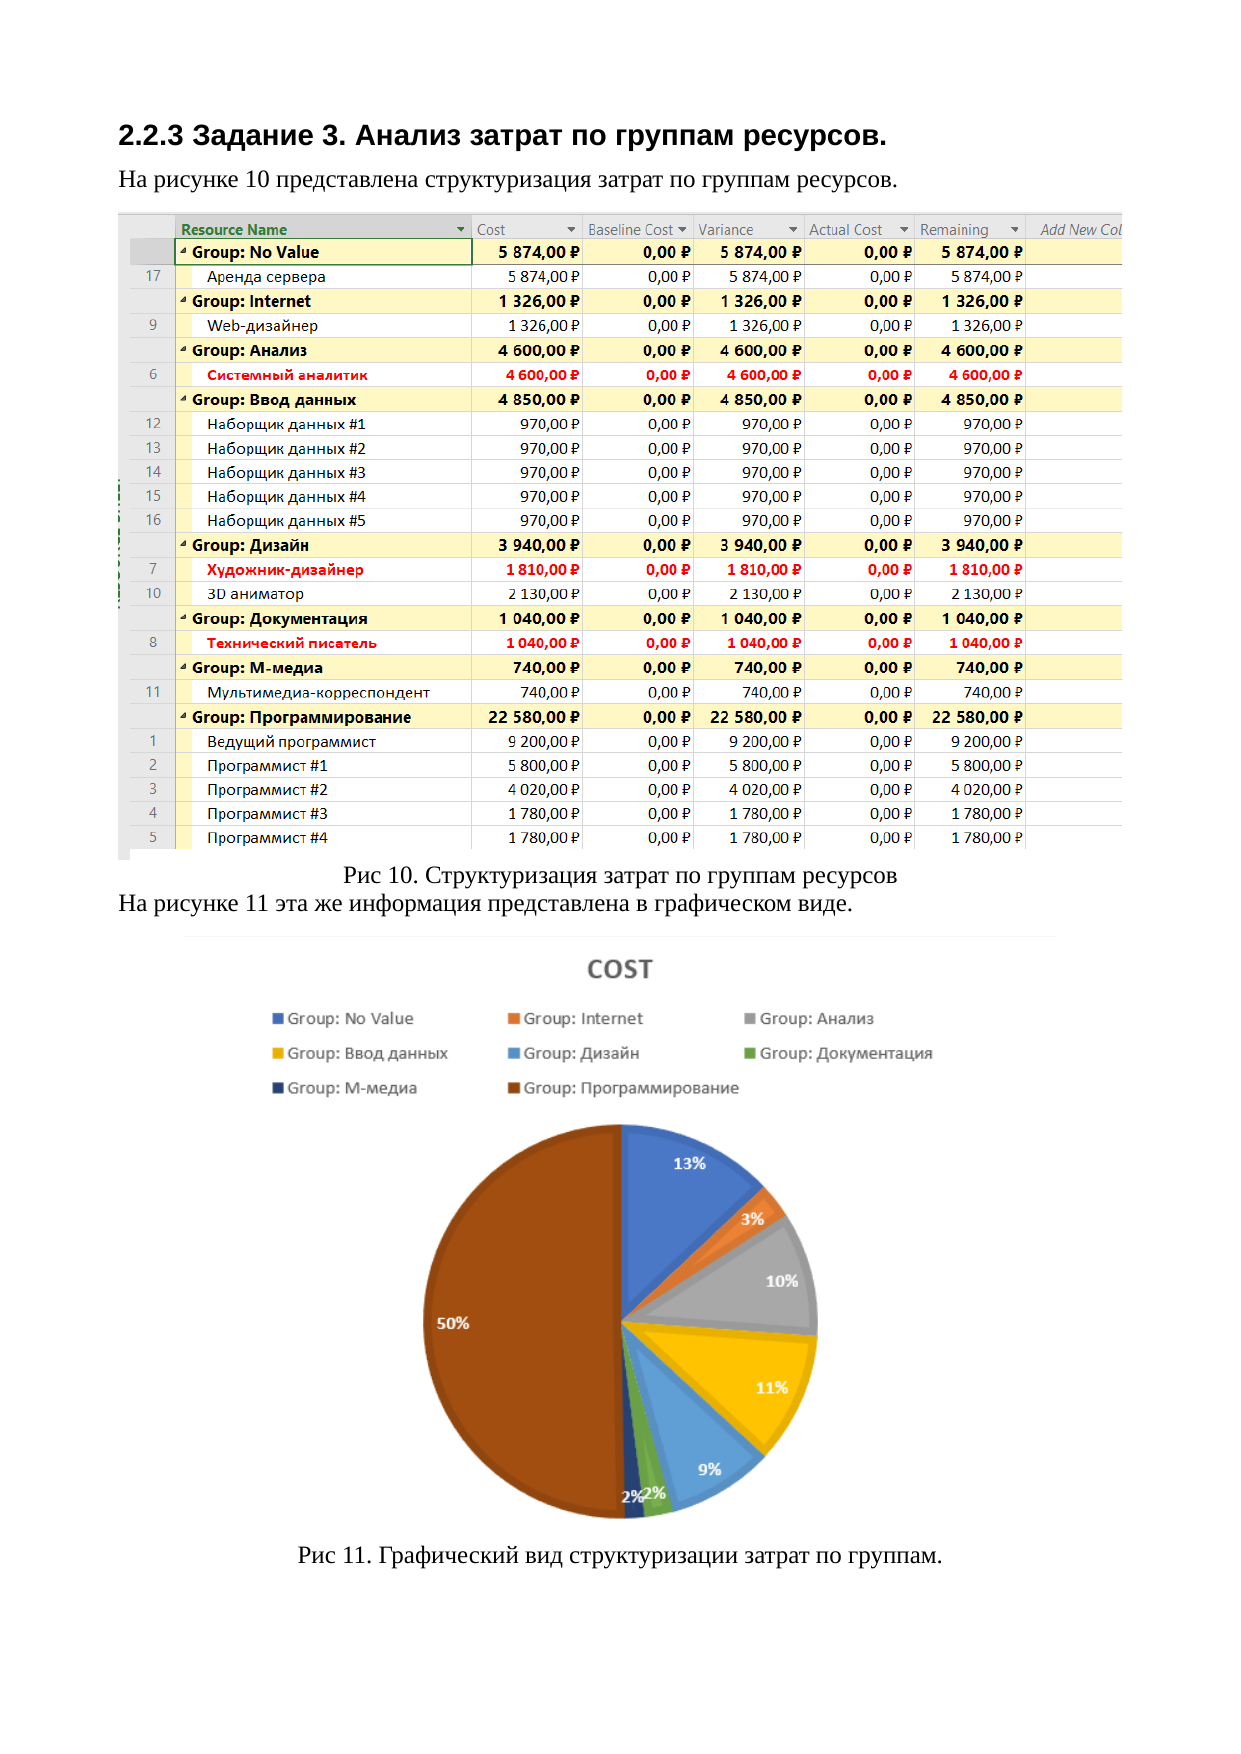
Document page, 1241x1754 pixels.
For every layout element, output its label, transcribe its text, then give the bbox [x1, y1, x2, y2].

table_header Рис 11. Графический вид структуризации затрат по группам. [118, 936, 1122, 1569]
picture [118, 212, 1123, 860]
text На рисунке 11 эта же информация представлена в графическом виде. [118, 888, 1122, 917]
text На рисунке 10 представлена структуризация затрат по группам ресурсов. [118, 164, 1122, 193]
table_header Рис 10. Структуризация затрат по группам ресурсов [118, 860, 1122, 888]
subtitle Задание 3. Анализ затрат по группам ресурсов. [118, 118, 1122, 152]
picture [183, 936, 1057, 1541]
